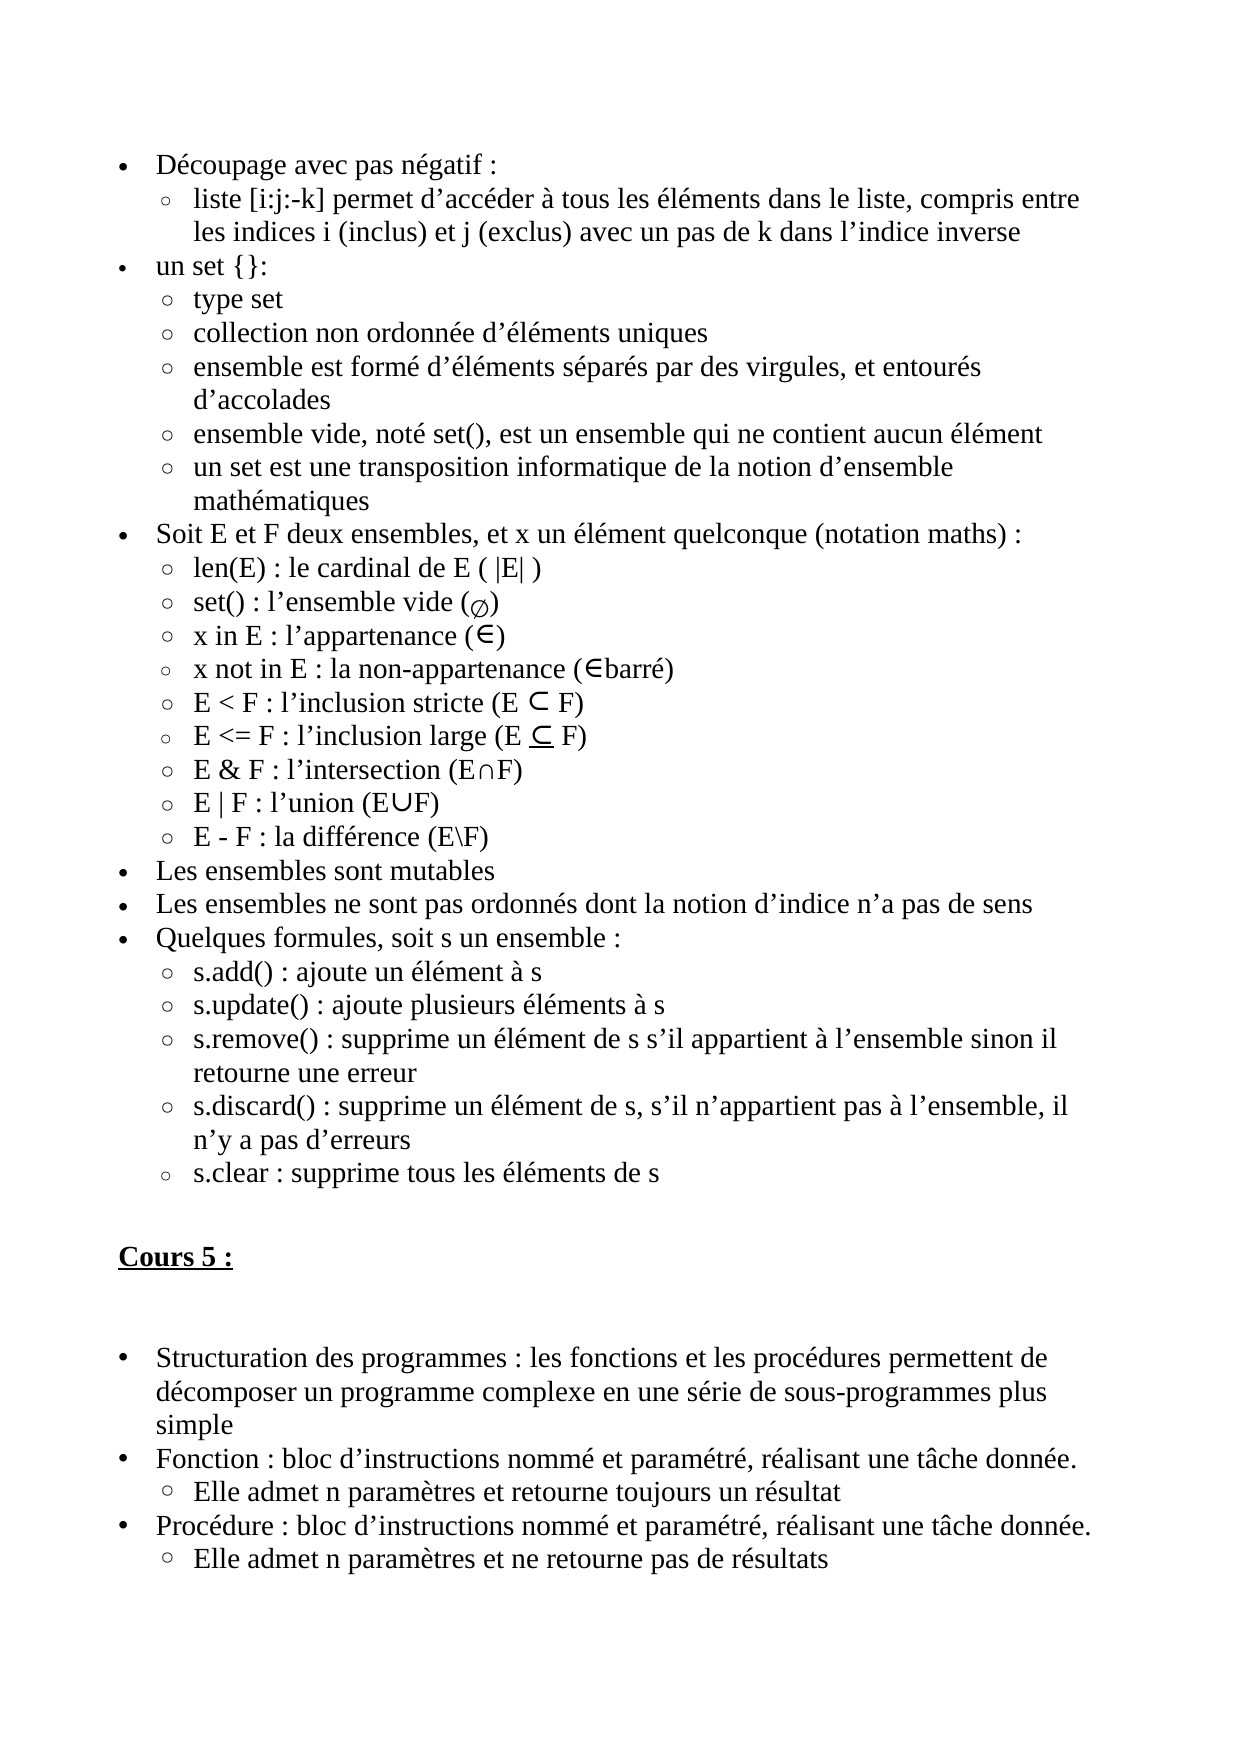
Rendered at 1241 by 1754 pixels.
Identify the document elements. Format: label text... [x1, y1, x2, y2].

list Elle admet n paramètres et ne retourne pas de résultats [156, 1542, 1122, 1575]
list Structuration des programmes : les fonctions et les procédures permettent de décomposer un programme complexe en une série de sous-programmes plus simple [118, 1340, 1122, 1441]
text Cours 5 : [118, 1239, 1122, 1273]
list Procédure : bloc d’instructions nommé et paramétré, réalisant une tâche donnée. [118, 1508, 1122, 1542]
list Elle admet n paramètres et retourne toujours un résultat [156, 1474, 1122, 1508]
list Fonction : bloc d’instructions nommé et paramétré, réalisant une tâche donnée. [118, 1441, 1122, 1474]
